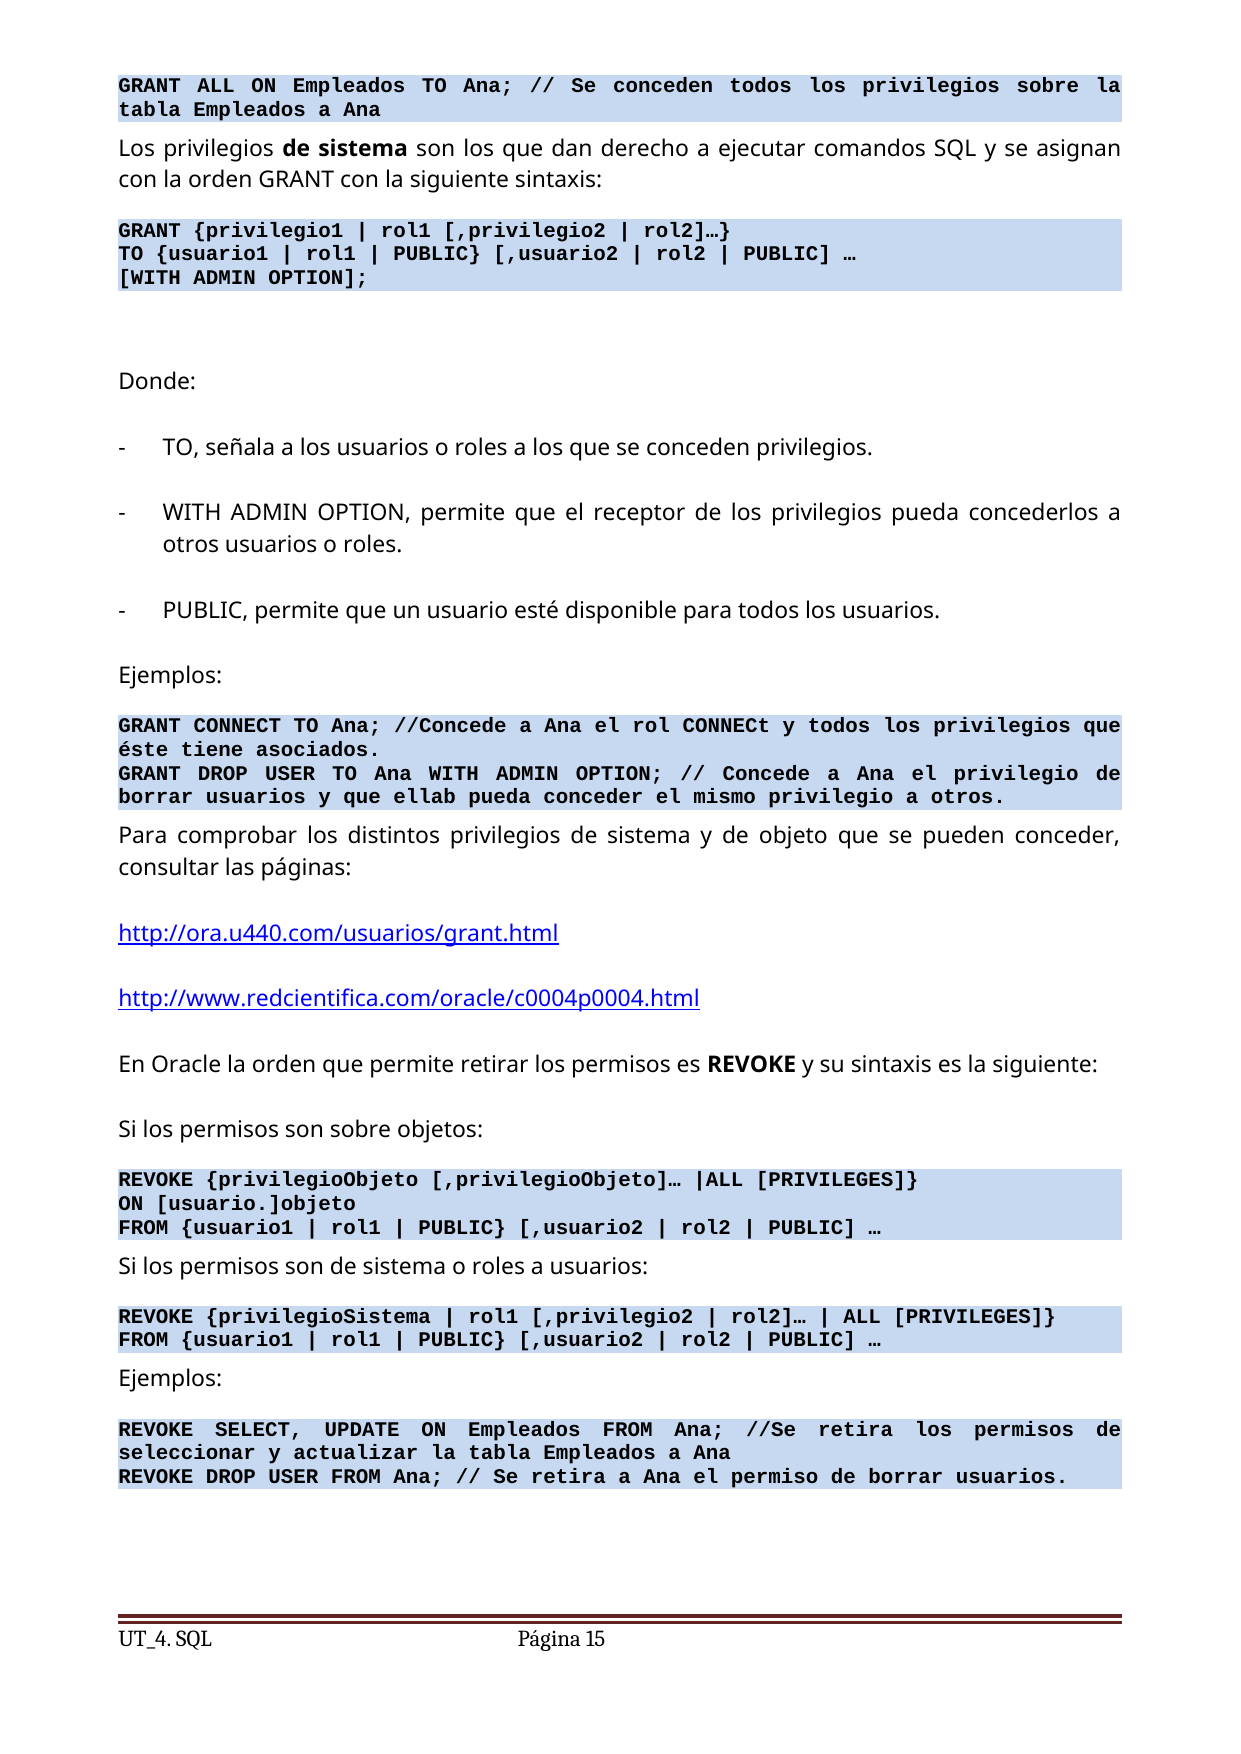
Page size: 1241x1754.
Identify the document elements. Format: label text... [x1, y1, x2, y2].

text GRANT CONNECT TO Ana; //Concede a Ana el rol CONNECt y todos los privilegios que éste tiene asociados. [118, 715, 1122, 763]
text ON [usuario.]objeto [118, 1193, 1122, 1217]
text FROM {usuario1 | rol1 | PUBLIC} [,usuario2 | rol2 | PUBLIC] … [118, 1329, 1122, 1353]
list TO, señala a los usuarios o roles a los que se conceden privilegios. [118, 430, 1122, 462]
text [WITH ADMIN OPTION]; [118, 267, 1122, 291]
text Ejemplos: [118, 1362, 1122, 1394]
text GRANT ALL ON Empleados TO Ana; // Se conceden todos los privilegios sobre la tabla Empleados a Ana [118, 75, 1122, 122]
list WITH ADMIN OPTION, permite que el receptor de los privilegios pueda concederlos a otros usuarios o roles. [118, 496, 1122, 559]
text En Oracle la orden que permite retirar los permisos es REVOKE y su sintaxis es la siguiente: [118, 1047, 1122, 1079]
text Donde: [118, 365, 1122, 397]
text Los privilegios de sistema son los que dan derecho a ejecutar comandos SQL y se asignan con la orden GRANT con la siguiente sintaxis: [118, 131, 1122, 194]
text REVOKE DROP USER FROM Ana; // Se retira a Ana el permiso de borrar usuarios. [118, 1466, 1122, 1489]
text REVOKE {privilegioSistema | rol1 [,privilegio2 | rol2]… | ALL [PRIVILEGES]} [118, 1306, 1122, 1329]
text REVOKE SELECT, UPDATE ON Empleados FROM Ana; //Se retira los permisos de seleccionar y actualizar la tabla Empleados a Ana [118, 1419, 1122, 1466]
text Si los permisos son sobre objetos: [118, 1113, 1122, 1144]
text REVOKE {privilegioObjeto [,privilegioObjeto]… |ALL [PRIVILEGES]} [118, 1169, 1122, 1193]
text Ejemplos: [118, 659, 1122, 690]
text TO {usuario1 | rol1 | PUBLIC} [,usuario2 | rol2 | PUBLIC] … [118, 243, 1122, 267]
list PUBLIC, permite que un usuario esté disponible para todos los usuarios. [118, 593, 1122, 625]
text FROM {usuario1 | rol1 | PUBLIC} [,usuario2 | rol2 | PUBLIC] … [118, 1217, 1122, 1240]
text http://www.redcientifica.com/oracle/c0004p0004.html [118, 982, 1122, 1013]
text Si los permisos son de sistema o roles a usuarios: [118, 1249, 1122, 1281]
text GRANT DROP USER TO Ana WITH ADMIN OPTION; // Concede a Ana el privilegio de borrar usuarios y que ellab pueda conceder el mismo privilegio a otros. [118, 763, 1122, 810]
text GRANT {privilegio1 | rol1 [,privilegio2 | rol2]…} [118, 219, 1122, 243]
text http://ora.u440.com/usuarios/grant.html [118, 916, 1122, 948]
text Para comprobar los distintos privilegios de sistema y de objeto que se pueden conceder, consultar las páginas: [118, 819, 1122, 882]
